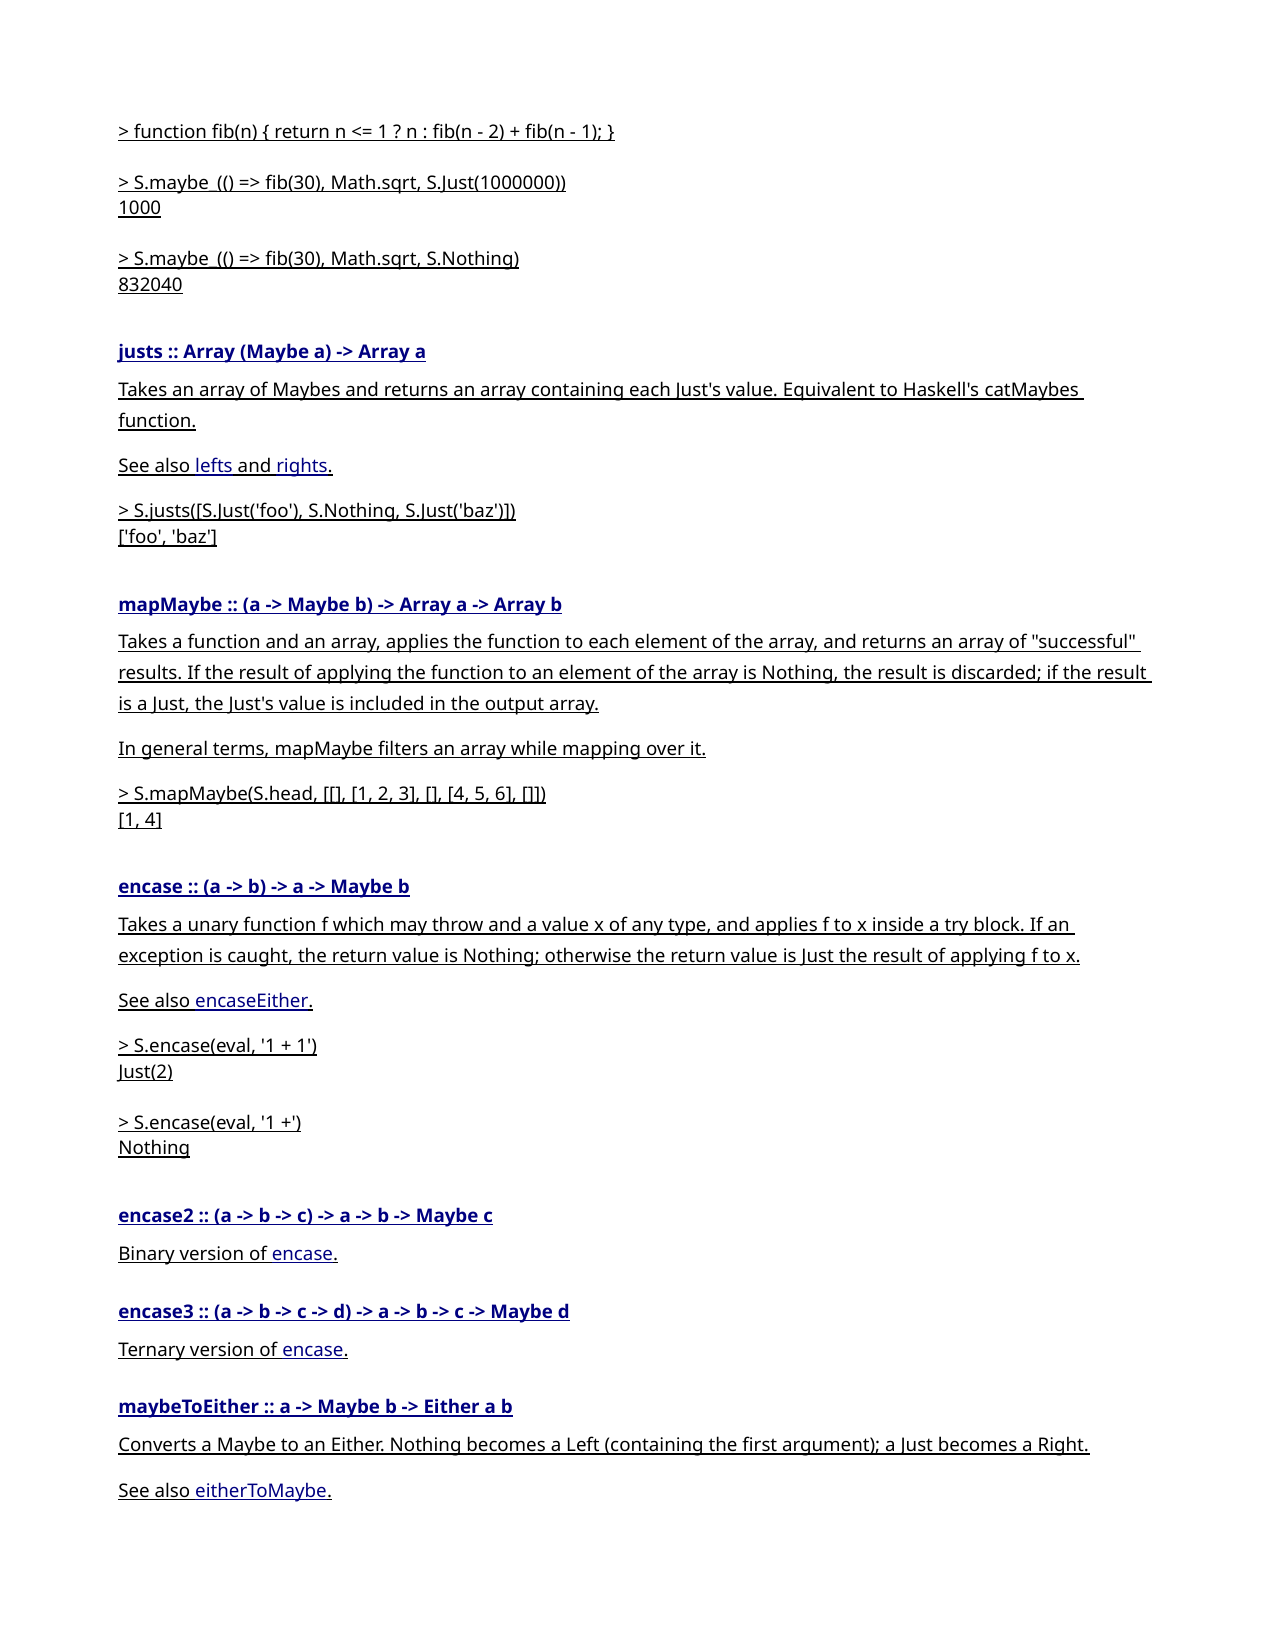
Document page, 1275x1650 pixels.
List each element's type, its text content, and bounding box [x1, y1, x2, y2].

subtitle encase3 :: (a -⁠> b -⁠> c -⁠> d) -⁠> a -⁠> b -⁠> c -⁠> Maybe d [118, 1298, 1157, 1323]
text > S.maybe_(() => fib(30), Math.sqrt, S.Just(1000000)) [118, 169, 1157, 195]
text > S.justs([S.Just('foo'), S.Nothing, S.Just('baz')]) [118, 498, 1157, 523]
text Takes an array of Maybes and returns an array containing each Just's value. Equivalent to Haskell's catMaybes function. [118, 377, 1157, 433]
text > S.encase(eval, '1 + 1') [118, 1033, 1157, 1058]
text ['foo', 'baz'] [118, 523, 1157, 549]
subtitle justs :: Array (Maybe a) -⁠> Array a [118, 339, 1157, 364]
text 832040 [118, 271, 1157, 297]
text See also eitherToMaybe. [118, 1477, 1157, 1502]
subtitle encase2 :: (a -⁠> b -⁠> c) -⁠> a -⁠> b -⁠> Maybe c [118, 1202, 1157, 1228]
text Ternary version of encase. [118, 1336, 1157, 1361]
text Just(2) [118, 1058, 1157, 1084]
subtitle encase :: (a -⁠> b) -⁠> a -⁠> Maybe b [118, 873, 1157, 899]
text Nothing [118, 1135, 1157, 1160]
subtitle mapMaybe :: (a -⁠> Maybe b) -⁠> Array a -⁠> Array b [118, 591, 1157, 616]
text > S.mapMaybe(S.head, [[], [1, 2, 3], [], [4, 5, 6], []]) [118, 781, 1157, 806]
text Binary version of encase. [118, 1240, 1157, 1266]
text In general terms, mapMaybe filters an array while mapping over it. [118, 735, 1157, 761]
text Converts a Maybe to an Either. Nothing becomes a Left (containing the first argument); a Just becomes a Right. [118, 1432, 1157, 1457]
text > S.encase(eval, '1 +') [118, 1109, 1157, 1135]
text See also lefts and rights. [118, 453, 1157, 478]
text 1000 [118, 195, 1157, 220]
text > S.maybe_(() => fib(30), Math.sqrt, S.Nothing) [118, 246, 1157, 271]
text See also encaseEither. [118, 987, 1157, 1013]
text Takes a function and an array, applies the function to each element of the array, and returns an array of "successful" results. If the result of applying the function to an element of the array is Nothing, the result is discarded; if the result is a Just, the Just's value is included in the output array. [118, 629, 1157, 716]
text [1, 4] [118, 806, 1157, 832]
subtitle maybeToEither :: a -⁠> Maybe b -⁠> Either a b [118, 1394, 1157, 1419]
text > function fib(n) { return n <= 1 ? n : fib(n - 2) + fib(n - 1); } [118, 118, 1157, 144]
text Takes a unary function f which may throw and a value x of any type, and applies f to x inside a try block. If an exception is caught, the return value is Nothing; otherwise the return value is Just the result of applying f to x. [118, 912, 1157, 968]
